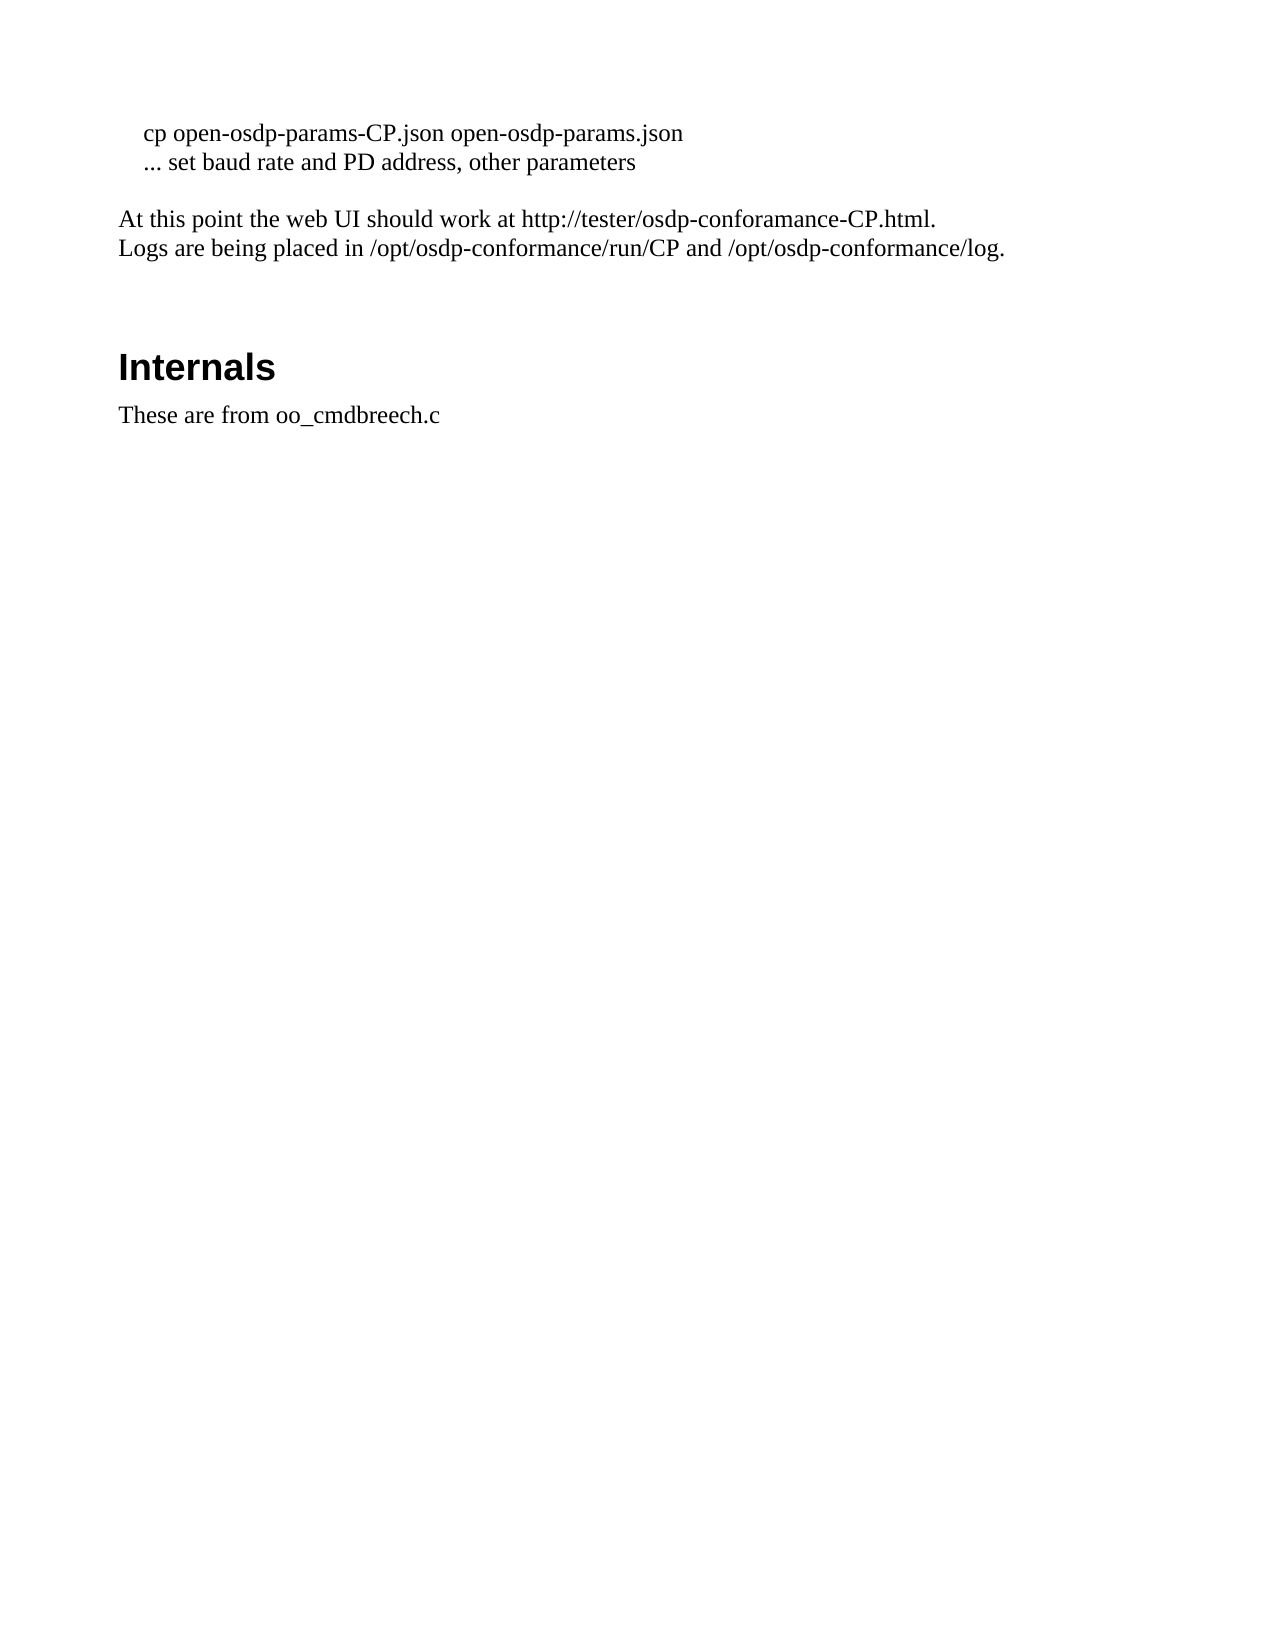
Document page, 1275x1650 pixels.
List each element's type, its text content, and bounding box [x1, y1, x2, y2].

subtitle Internals [118, 344, 1157, 388]
text At this point the web UI should work at http://tester/osdp-conforamance-CP.html. [118, 204, 1157, 233]
text These are from oo_cmdbreech.c [118, 401, 1157, 429]
text Logs are being placed in /opt/osdp-conformance/run/CP and /opt/osdp-conformance/log. [118, 233, 1157, 262]
text ... set baud rate and PD address, other parameters [118, 147, 1157, 176]
text cp open-osdp-params-CP.json open-osdp-params.json [118, 118, 1157, 147]
